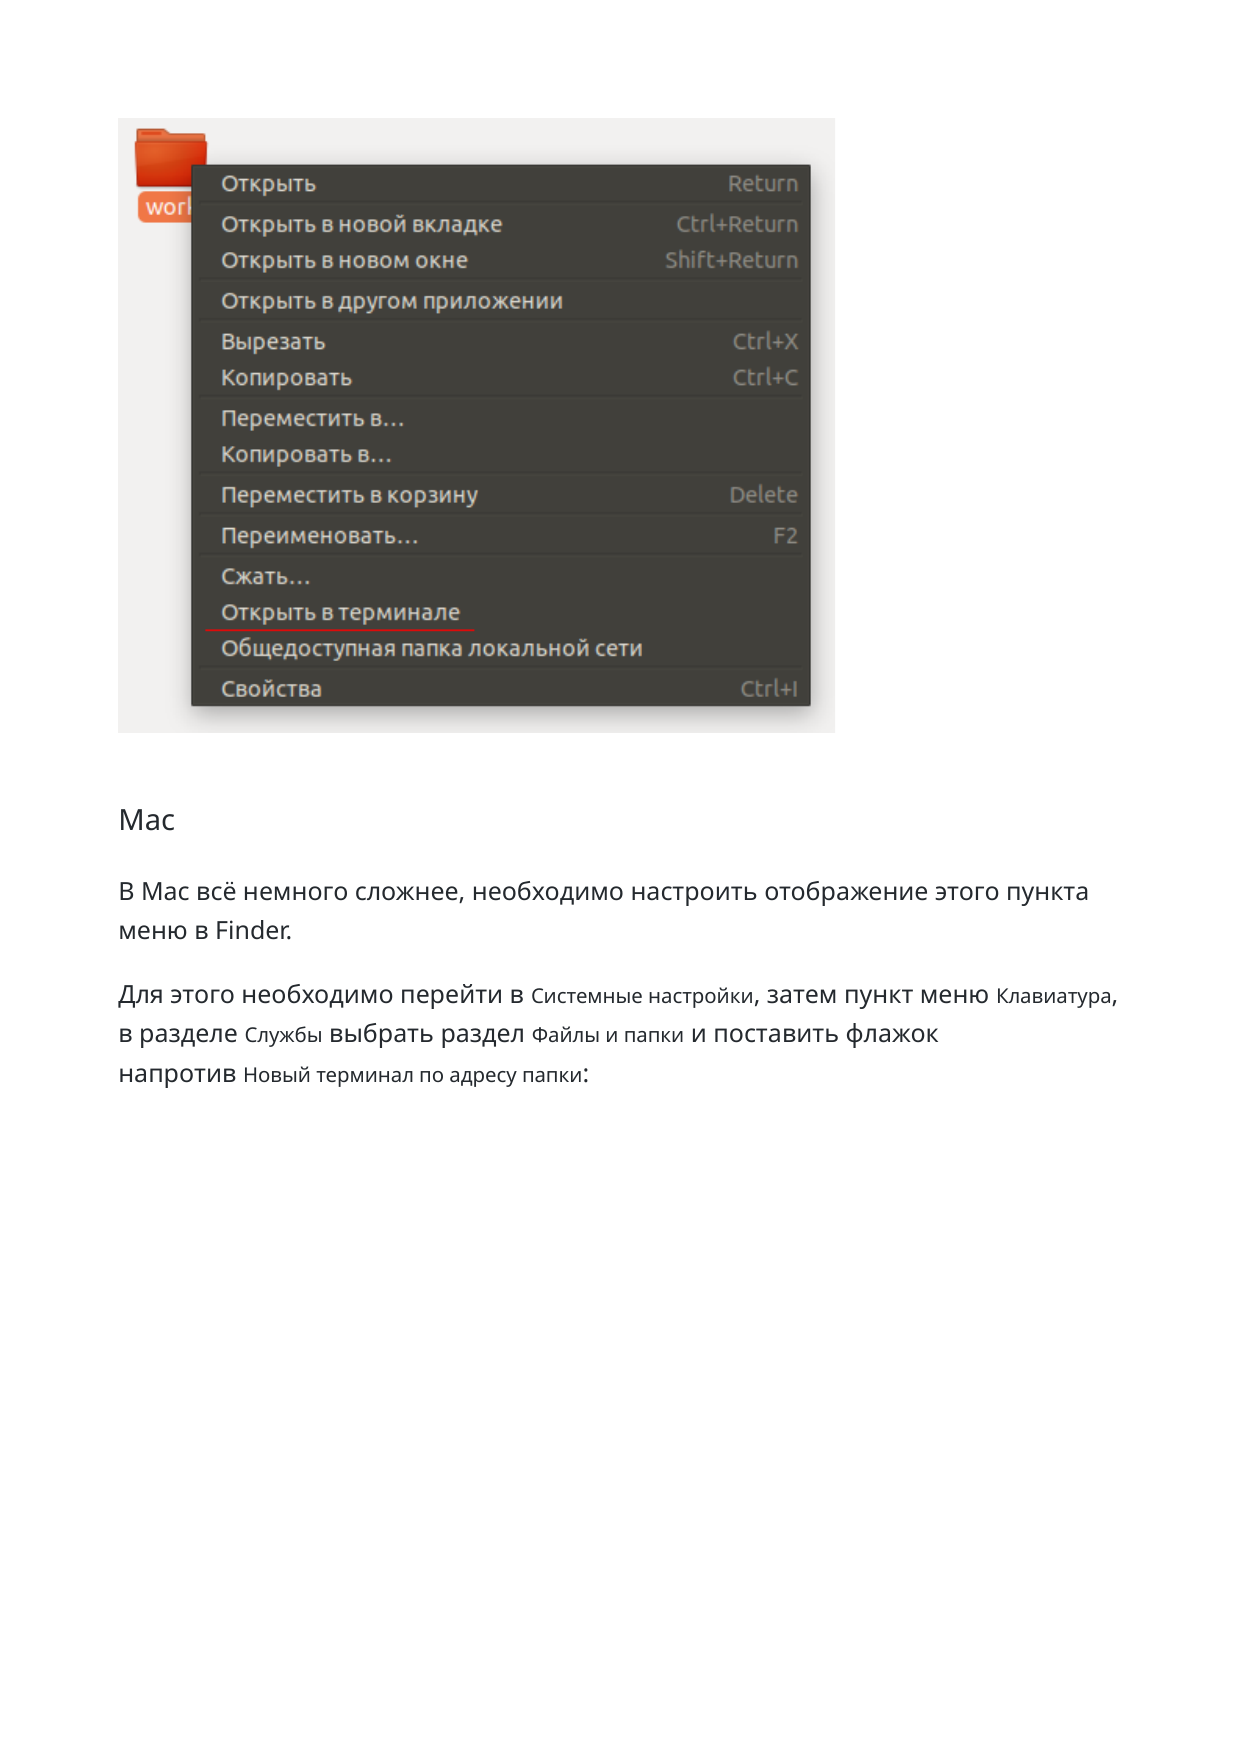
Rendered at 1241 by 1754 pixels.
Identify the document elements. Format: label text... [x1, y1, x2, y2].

text В Mac всё немного сложнее, необходимо настроить отображение этого пункта меню в Finder. [118, 873, 1122, 947]
subtitle Mac [118, 799, 1122, 839]
picture [118, 118, 836, 733]
text Для этого необходимо перейти в Системные настройки, затем пункт меню Клавиатура, в разделе Службы выбрать раздел Файлы и папки и поставить флажок напротив Новый терминал по адресу папки: [118, 977, 1122, 1089]
